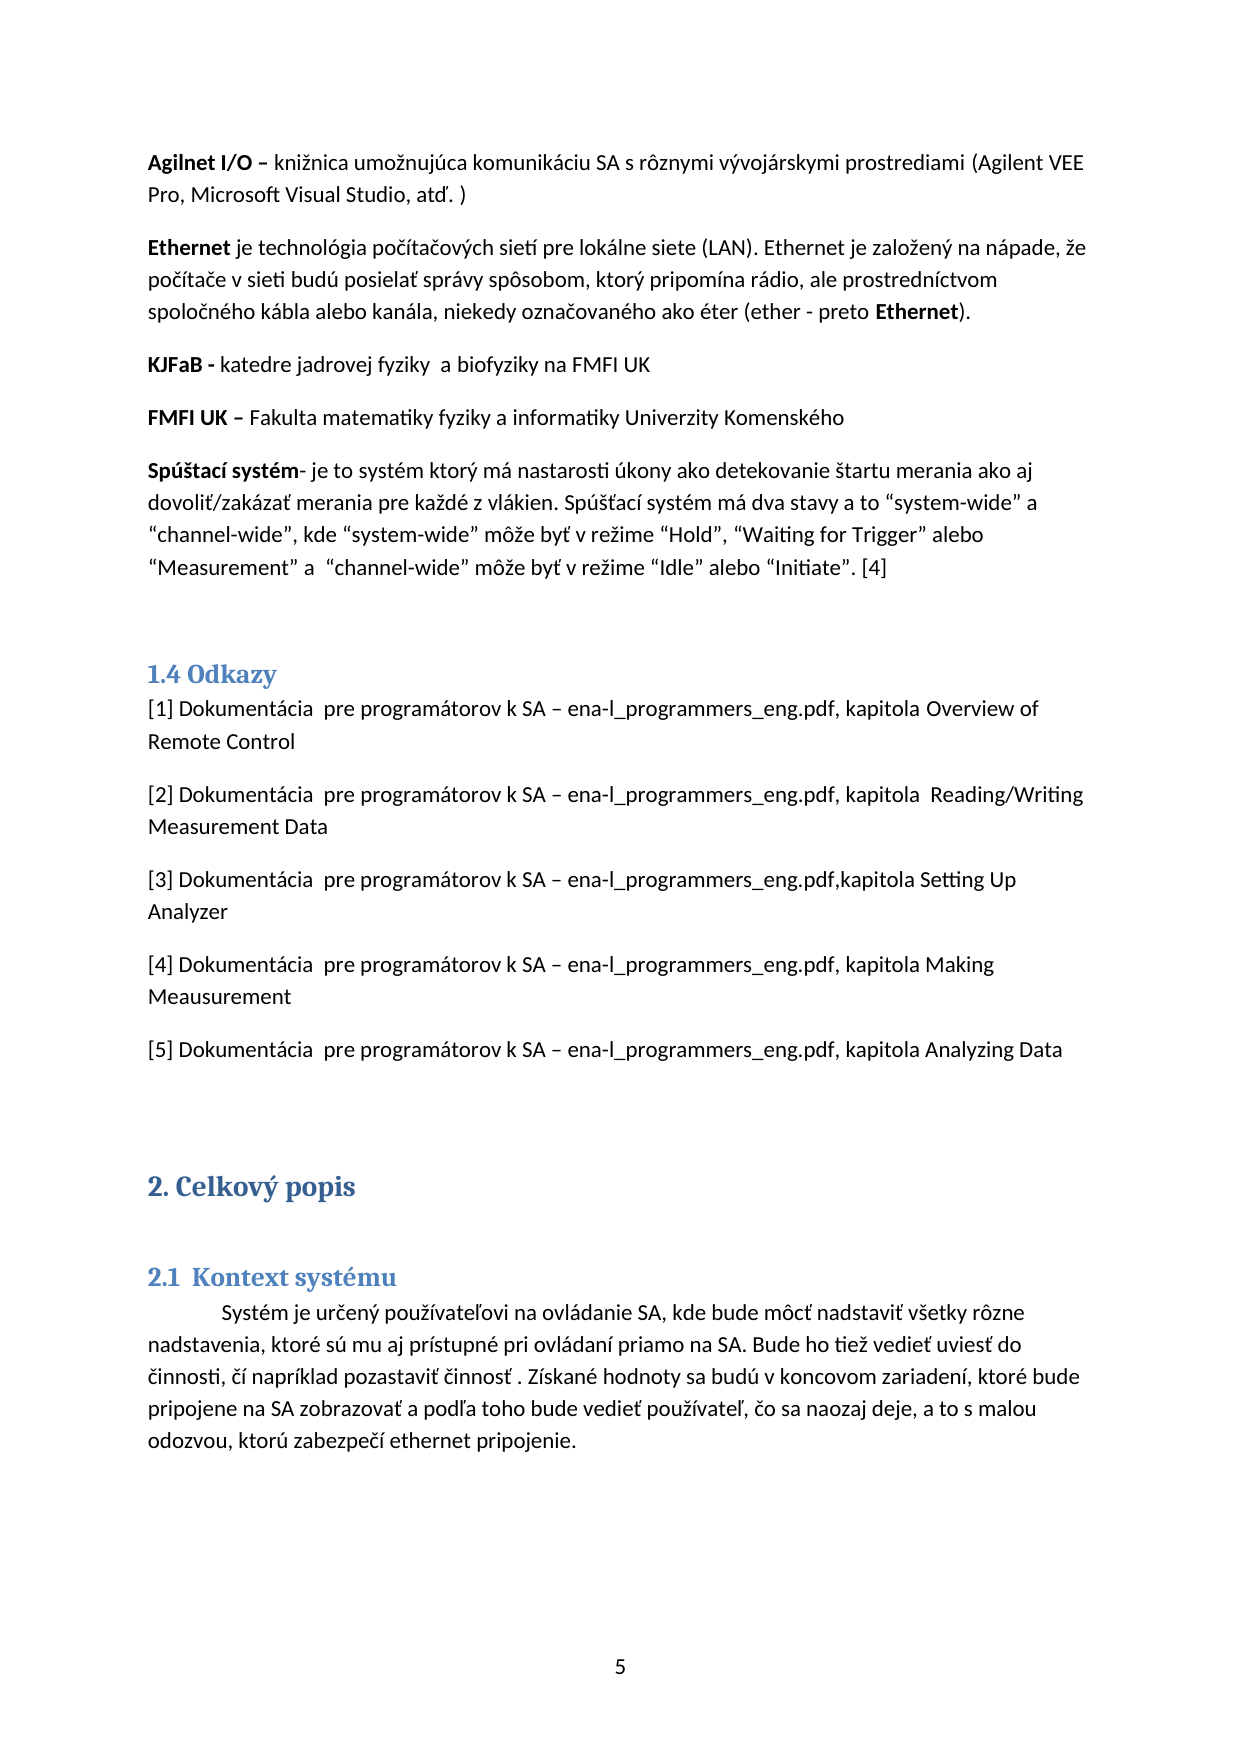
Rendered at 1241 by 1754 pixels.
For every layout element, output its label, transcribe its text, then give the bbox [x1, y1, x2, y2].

text KJFaB - katedre jadrovej fyziky a biofyziky na FMFI UK [148, 350, 1093, 378]
subtitle 2.1 Kontext systému [148, 1262, 1093, 1293]
text [1] Dokumentácia pre programátorov k SA – ena-l_programmers_eng.pdf, kapitola Overview of Remote Control [148, 694, 1093, 755]
text Ethernet je technológia počítačových sietí pre lokálne siete (LAN). Ethernet je založený na nápade, že počítače v sieti budú posielať správy spôsobom, ktorý pripomína rádio, ale prostredníctvom spoločného kábla alebo kanála, niekedy označovaného ako éter (ether - preto Ethernet). [148, 233, 1093, 325]
text Spúštací systém- je to systém ktorý má nastarosti úkony ako detekovanie štartu merania ako aj dovoliť/zakázať merania pre každé z vlákien. Spúšťací systém má dva stavy a to “system-wide” a “channel-wide”, kde “system-wide” môže byť v režime “Hold”, “Waiting for Trigger” alebo “Measurement” a “channel-wide” môže byť v režime “Idle” alebo “Initiate”. [4] [148, 456, 1093, 581]
text Systém je určený používateľovi na ovládanie SA, kde bude môcť nadstaviť všetky rôzne nadstavenia, ktoré sú mu aj prístupné pri ovládaní priamo na SA. Bude ho tiež vedieť uviesť do činnosti, čí napríklad pozastaviť činnosť . Získané hodnoty sa budú v koncovom zariadení, ktoré bude pripojene na SA zobrazovať a podľa toho bude vedieť používateľ, čo sa naozaj deje, a to s malou odozvou, ktorú zabezpečí ethernet pripojenie. [148, 1298, 1093, 1455]
text [3] Dokumentácia pre programátorov k SA – ena-l_programmers_eng.pdf,kapitola Setting Up Analyzer [148, 865, 1093, 925]
text FMFI UK – Fakulta matematiky fyziky a informatiky Univerzity Komenského [148, 403, 1093, 431]
text [4] Dokumentácia pre programátorov k SA – ena-l_programmers_eng.pdf, kapitola Making Meausurement [148, 950, 1093, 1010]
text [2] Dokumentácia pre programátorov k SA – ena-l_programmers_eng.pdf, kapitola Reading/Writing Measurement Data [148, 780, 1093, 840]
text [5] Dokumentácia pre programátorov k SA – ena-l_programmers_eng.pdf, kapitola Analyzing Data [148, 1035, 1093, 1063]
text Agilnet I/O – knižnica umožnujúca komunikáciu SA s rôznymi vývojárskymi prostrediami (Agilent VEE Pro, Microsoft Visual Studio, atď. ) [148, 148, 1093, 208]
subtitle 2. Celkový popis [148, 1171, 1093, 1204]
subtitle 1.4 Odkazy [148, 659, 1093, 690]
